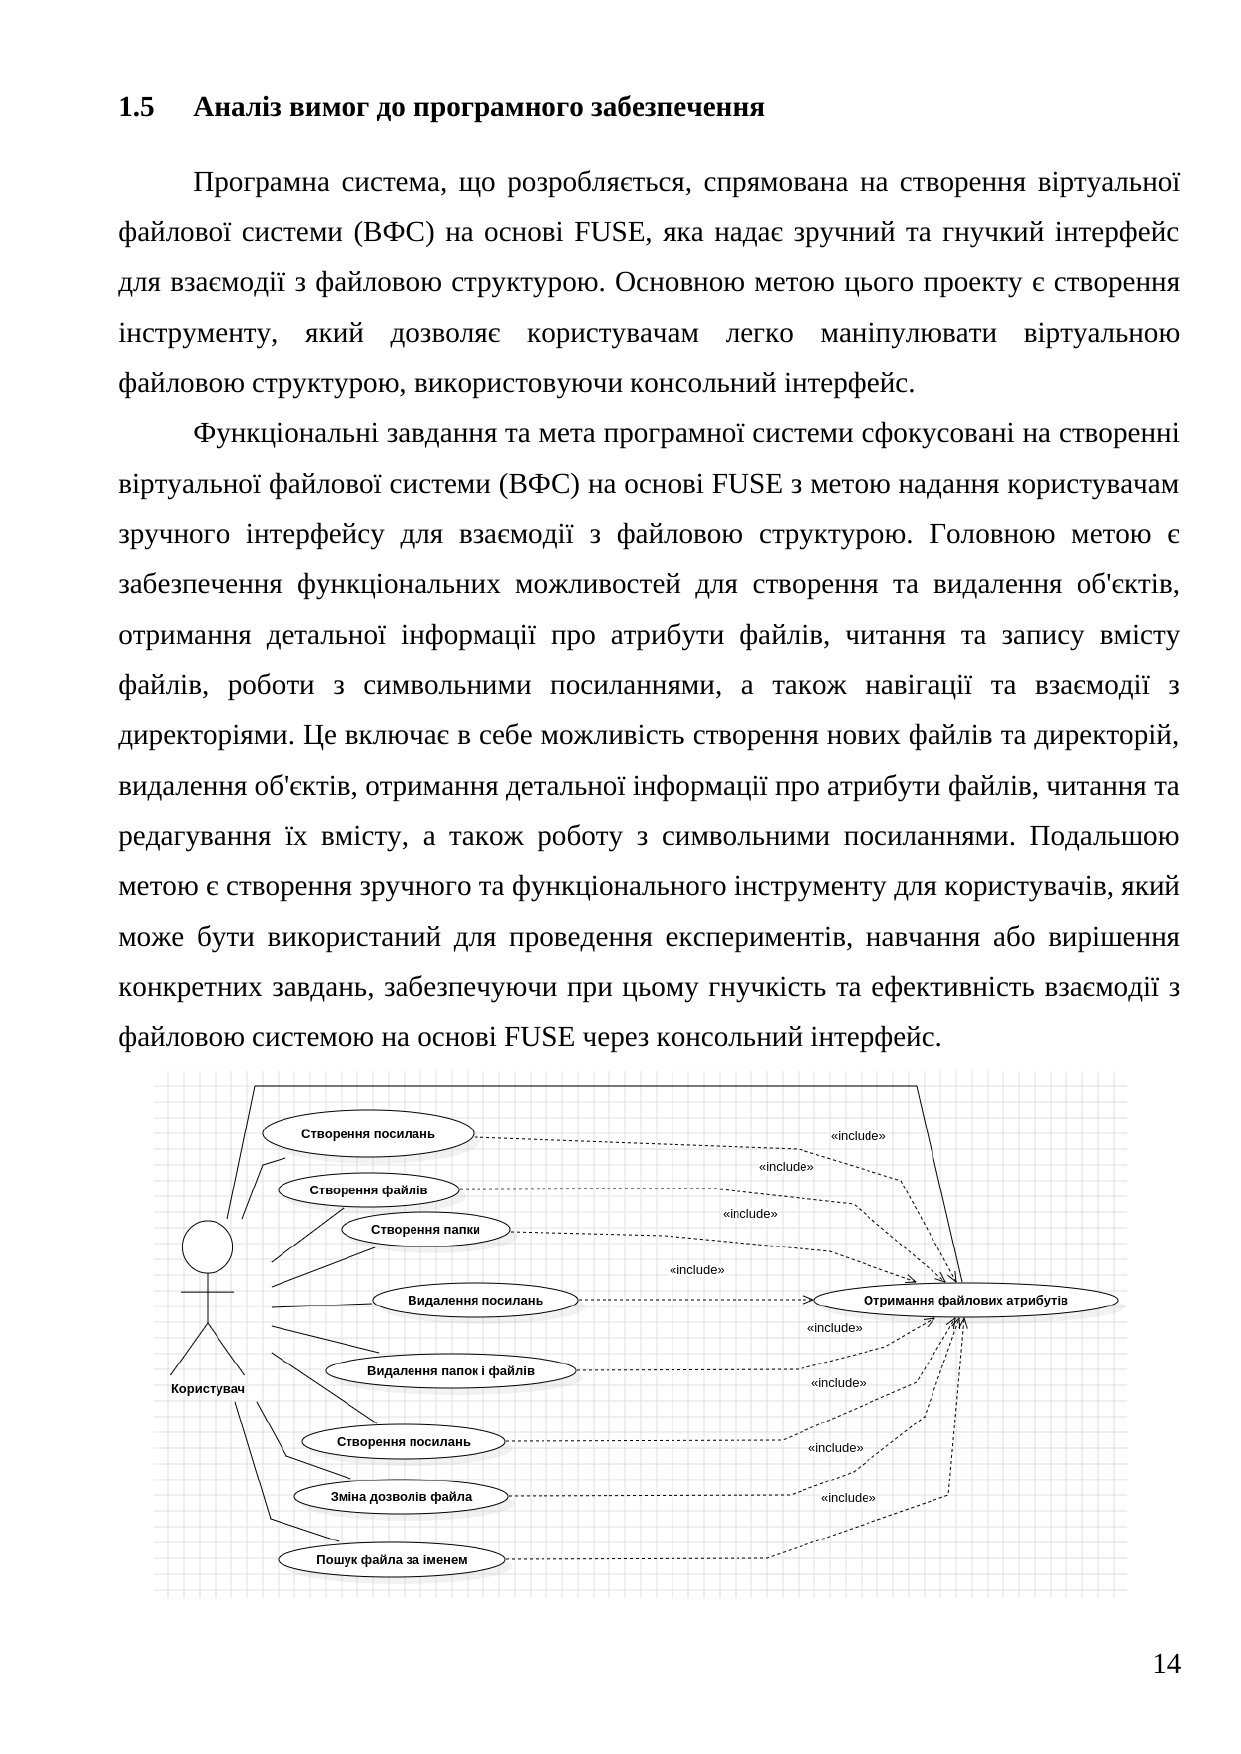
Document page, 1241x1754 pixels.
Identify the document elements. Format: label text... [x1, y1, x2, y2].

text Функціональні завдання та мета програмної системи сфокусовані на створенні віртуальної файлової системи (ВФС) на основі FUSE з метою надання користувачам зручного інтерфейсу для взаємодії з файловою структурою. Головною метою є забезпечення функціональних можливостей для створення та видалення об'єктів, отримання детальної інформації про атрибути файлів, читання та запису вмісту файлів, роботи з символьними посиланнями, а також навігації та взаємодії з директоріями. Це включає в себе можливість створення нових файлів та директорій, видалення об'єктів, отримання детальної інформації про атрибути файлів, читання та редагування їх вмісту, а також роботу з символьними посиланнями. Подальшою метою є створення зручного та функціонального інструменту для користувачів, який може бути використаний для проведення експериментів, навчання або вирішення конкретних завдань, забезпечуючи при цьому гнучкість та ефективність взаємодії з файловою системою на основі FUSE через консольний інтерфейс. [118, 416, 1181, 1053]
subtitle Аналіз вимог до програмного забезпечення [118, 89, 1181, 122]
text Програмна система, що розробляється, спрямована на створення віртуальної файлової системи (ВФС) на основі FUSE, яка надає зручний та гнучкий інтерфейс для взаємодії з файловою структурою. Основною метою цього проекту є створення інструменту, який дозволяє користувачам легко маніпулювати віртуальною файловою структурою, використовуючи консольний інтерфейс. [118, 164, 1181, 399]
picture [153, 1071, 1128, 1598]
